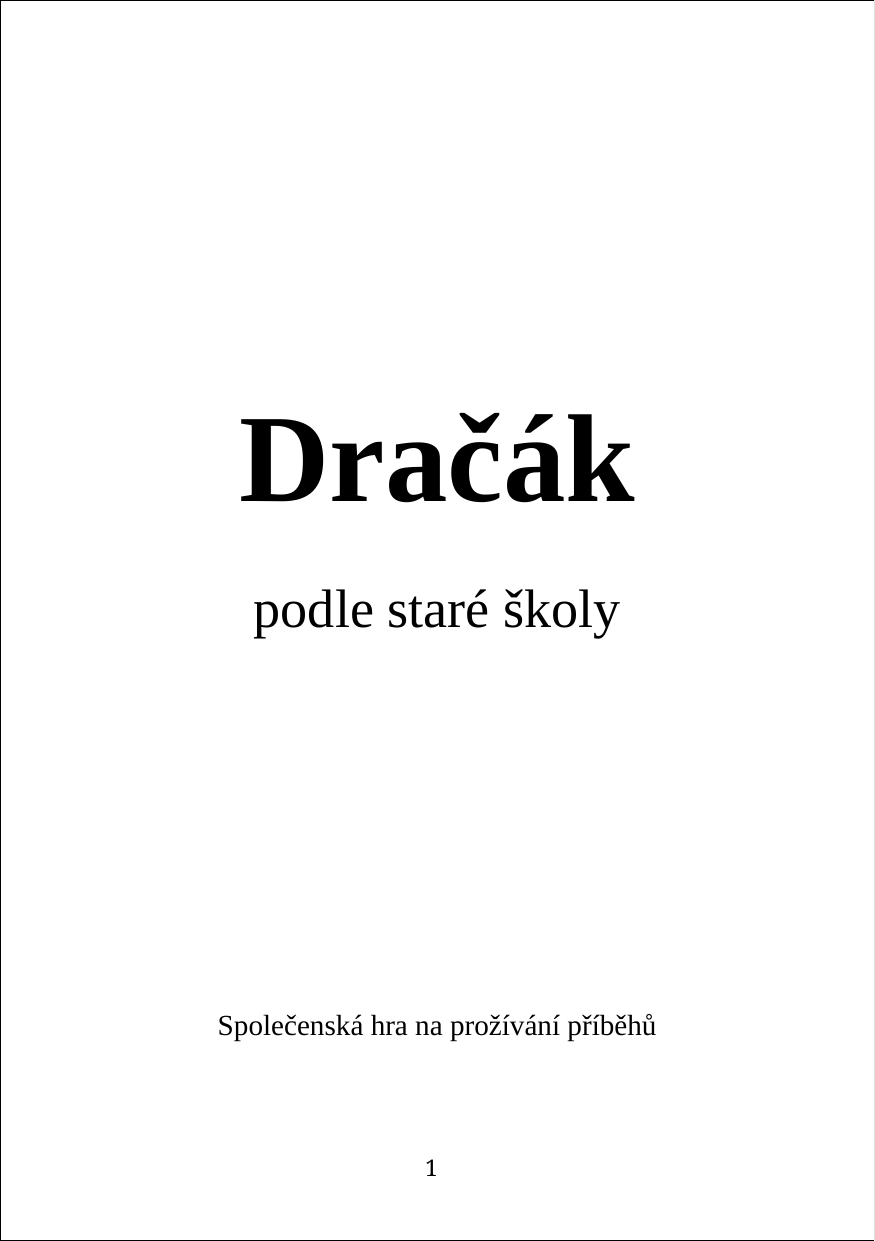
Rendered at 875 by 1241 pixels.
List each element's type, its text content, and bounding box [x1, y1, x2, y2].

text Společenská hra na prožívání příběhů [118, 1008, 756, 1041]
text Dračák [118, 385, 756, 528]
text podle staré školy [118, 577, 756, 639]
